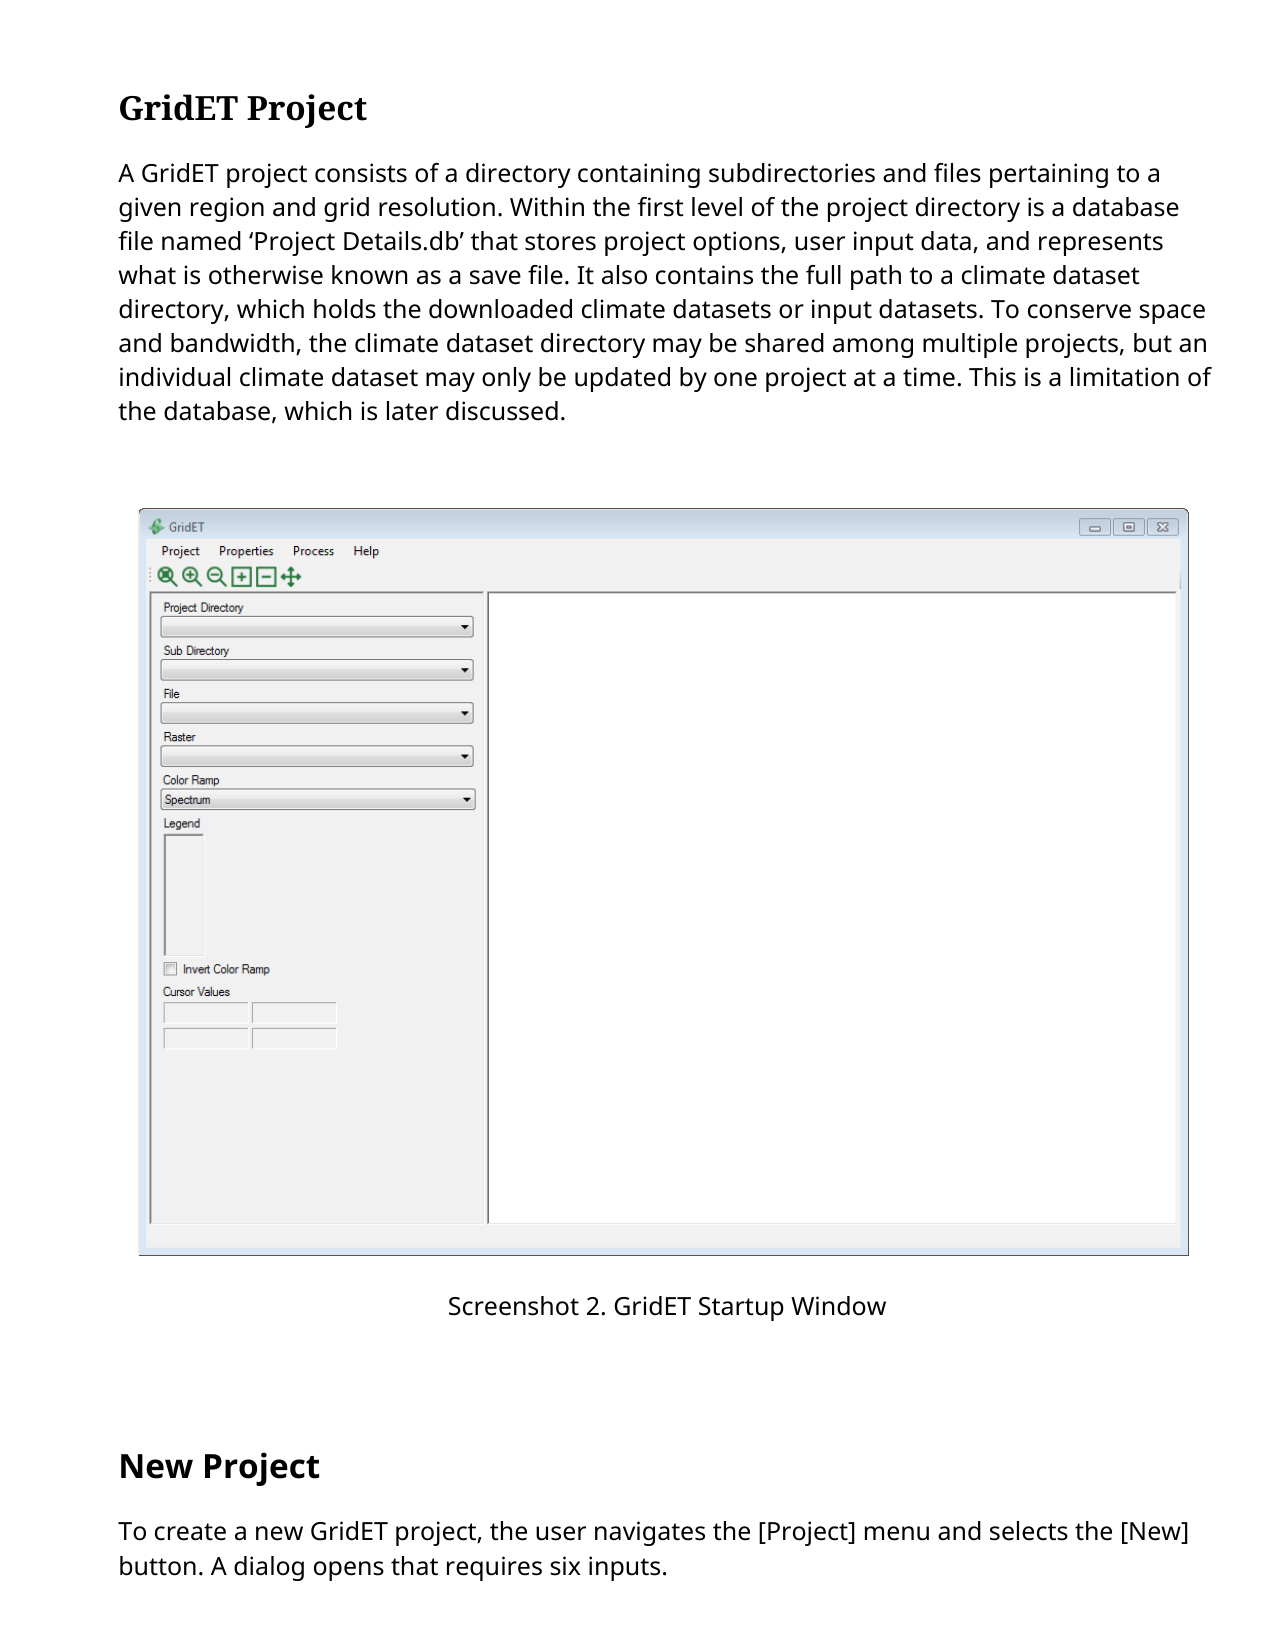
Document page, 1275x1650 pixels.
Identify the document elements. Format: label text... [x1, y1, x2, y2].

subtitle New Project [118, 1398, 1216, 1488]
picture [138, 508, 1189, 1256]
text Screenshot 2. GridET Startup Window [118, 1289, 1216, 1323]
text A GridET project consists of a directory containing subdirectories and files pertaining to a given region and grid resolution. Within the first level of the project directory is a database file named ‘Project Details.db’ that stores project options, user input data, and represents what is otherwise known as a save file. It also contains the full path to a climate dataset directory, which holds the downloaded climate datasets or input datasets. To conserve space and bandwidth, the climate dataset directory may be shared among multiple projects, but an individual climate dataset may only be updated by one project at a time. This is a limitation of the database, which is later discussed. [118, 156, 1216, 428]
subtitle GridET Project [118, 84, 1216, 130]
text To create a new GridET project, the user navigates the [Project] menu and selects the [New] button. A dialog opens that requires six inputs. [118, 1514, 1216, 1582]
